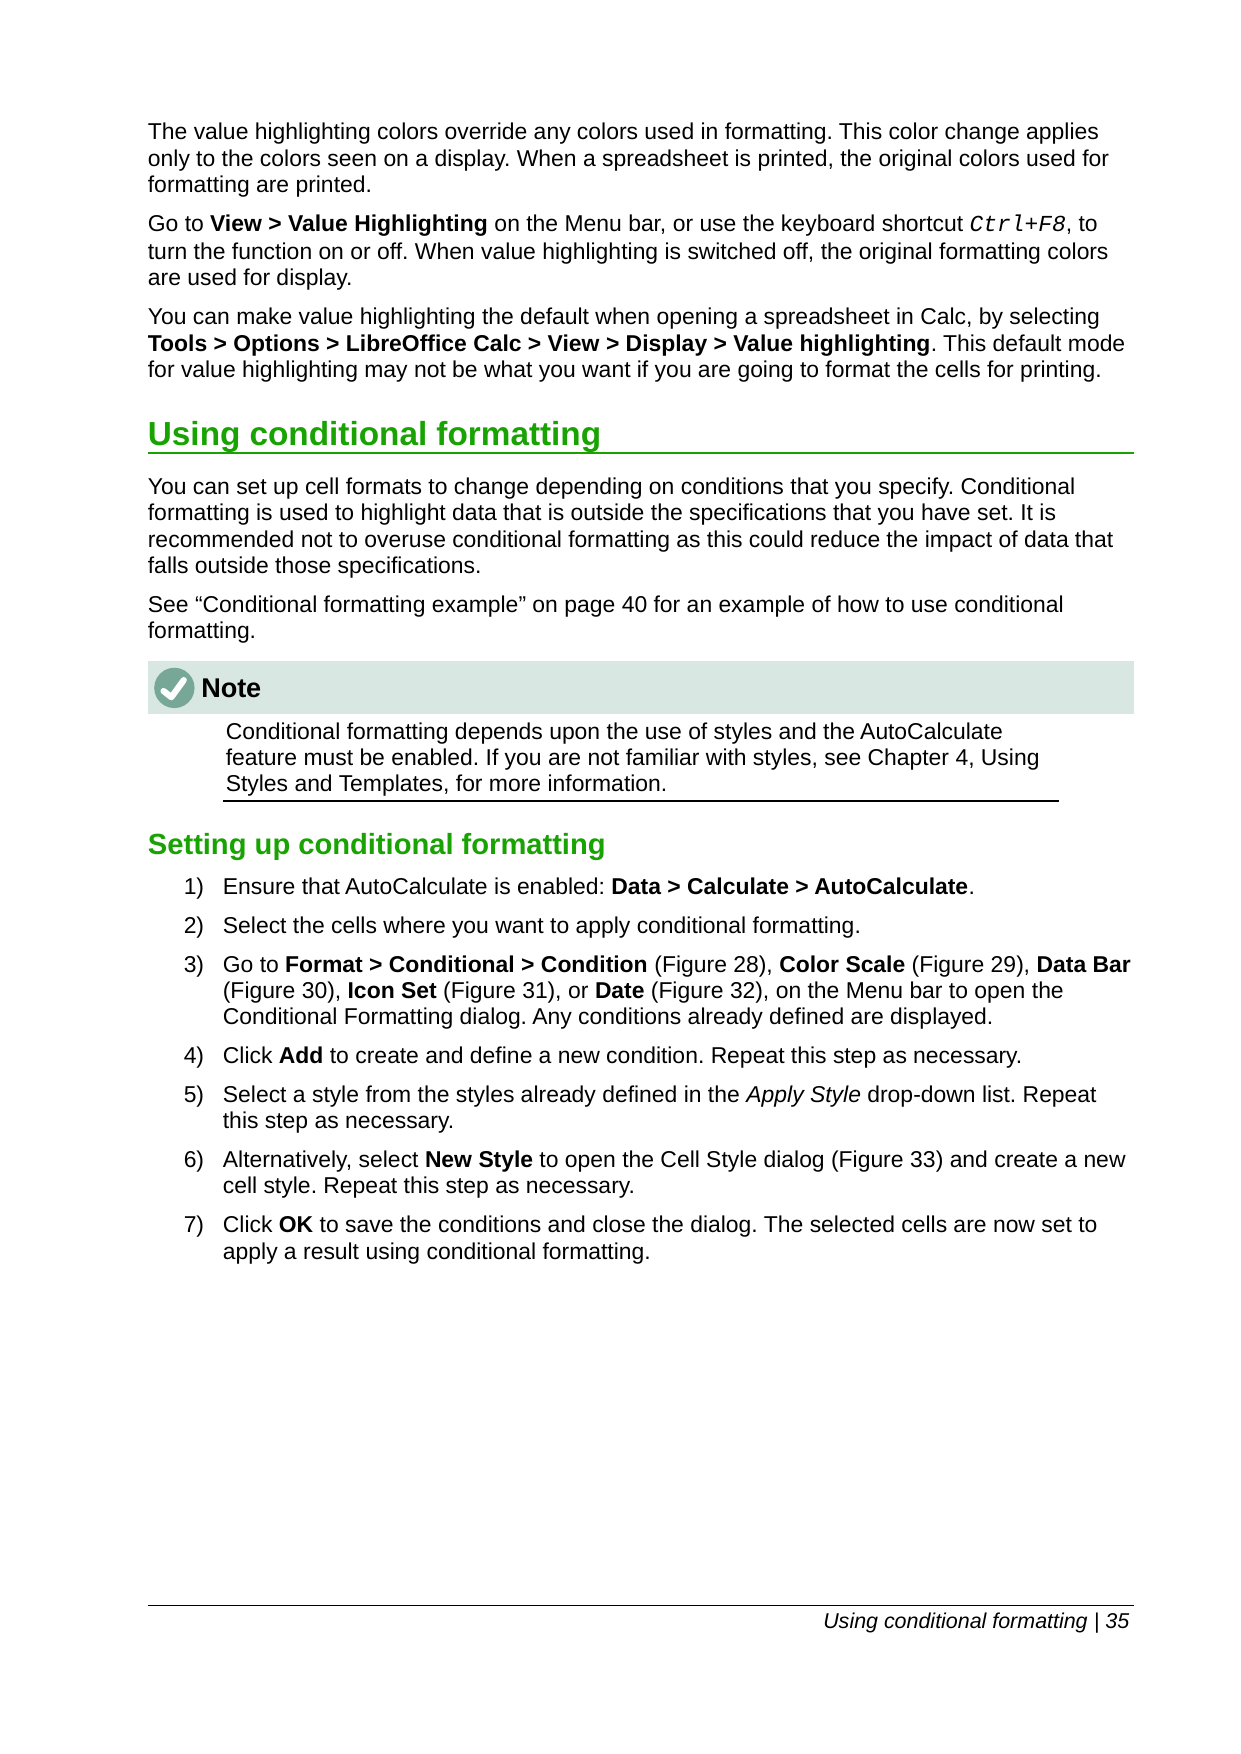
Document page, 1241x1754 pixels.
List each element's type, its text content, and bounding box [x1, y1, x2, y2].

list Select a style from the styles already defined in the Apply Style drop-down list. Repeat this step as necessary. [204, 1081, 1134, 1134]
subtitle Note [148, 661, 1134, 714]
text The value highlighting colors override any colors used in formatting. This color change applies only to the colors seen on a display. When a spreadsheet is printed, the original colors used for formatting are printed. [148, 118, 1134, 197]
list Go to Format > Conditional > Condition (Figure 28), Color Scale (Figure 29), Data Bar (Figure 30), Icon Set (Figure 31), or Date (Figure 32), on the Menu bar to open the Conditional Formatting dialog. Any conditions already defined are displayed. [204, 951, 1134, 1029]
subtitle Using conditional formatting [148, 413, 1134, 452]
text See “Conditional formatting example” on page 40 for an example of how to use conditional formatting. [148, 591, 1134, 643]
list Alternatively, select New Style to open the Cell Style dialog (Figure 33) and create a new cell style. Repeat this step as necessary. [204, 1146, 1134, 1199]
text You can make value highlighting the default when opening a spreadsheet in Calc, by selecting Tools > Options > LibreOffice Calc > View > Display > Value highlighting. This default mode for value highlighting may not be what you want if you are going to format the cells for printing. [148, 303, 1134, 382]
text Go to View > Value Highlighting on the Menu bar, or use the keyboard shortcut Ctrl+F8, to turn the function on or off. When value highlighting is switched off, the original formatting colors are used for display. [148, 210, 1134, 291]
list Select the cells where you want to apply conditional formatting. [204, 912, 1134, 938]
text Conditional formatting depends upon the use of styles and the AutoCalculate feature must be enabled. If you are not familiar with styles, see Chapter 4, Using Styles and Templates, for more information. [223, 714, 1059, 800]
list Ensure that AutoCalculate is enabled: Data > Calculate > AutoCalculate. [204, 873, 1134, 899]
subtitle Setting up conditional formatting [148, 827, 1134, 860]
list Click Add to create and define a new condition. Repeat this step as necessary. [204, 1042, 1134, 1068]
list Click OK to save the conditions and close the dialog. The selected cells are now set to apply a result using conditional formatting. [204, 1211, 1134, 1264]
text You can set up cell formats to change depending on conditions that you specify. Conditional formatting is used to highlight data that is outside the specifications that you have set. It is recommended not to overuse conditional formatting as this could reduce the impact of data that falls outside those specifications. [148, 473, 1134, 578]
